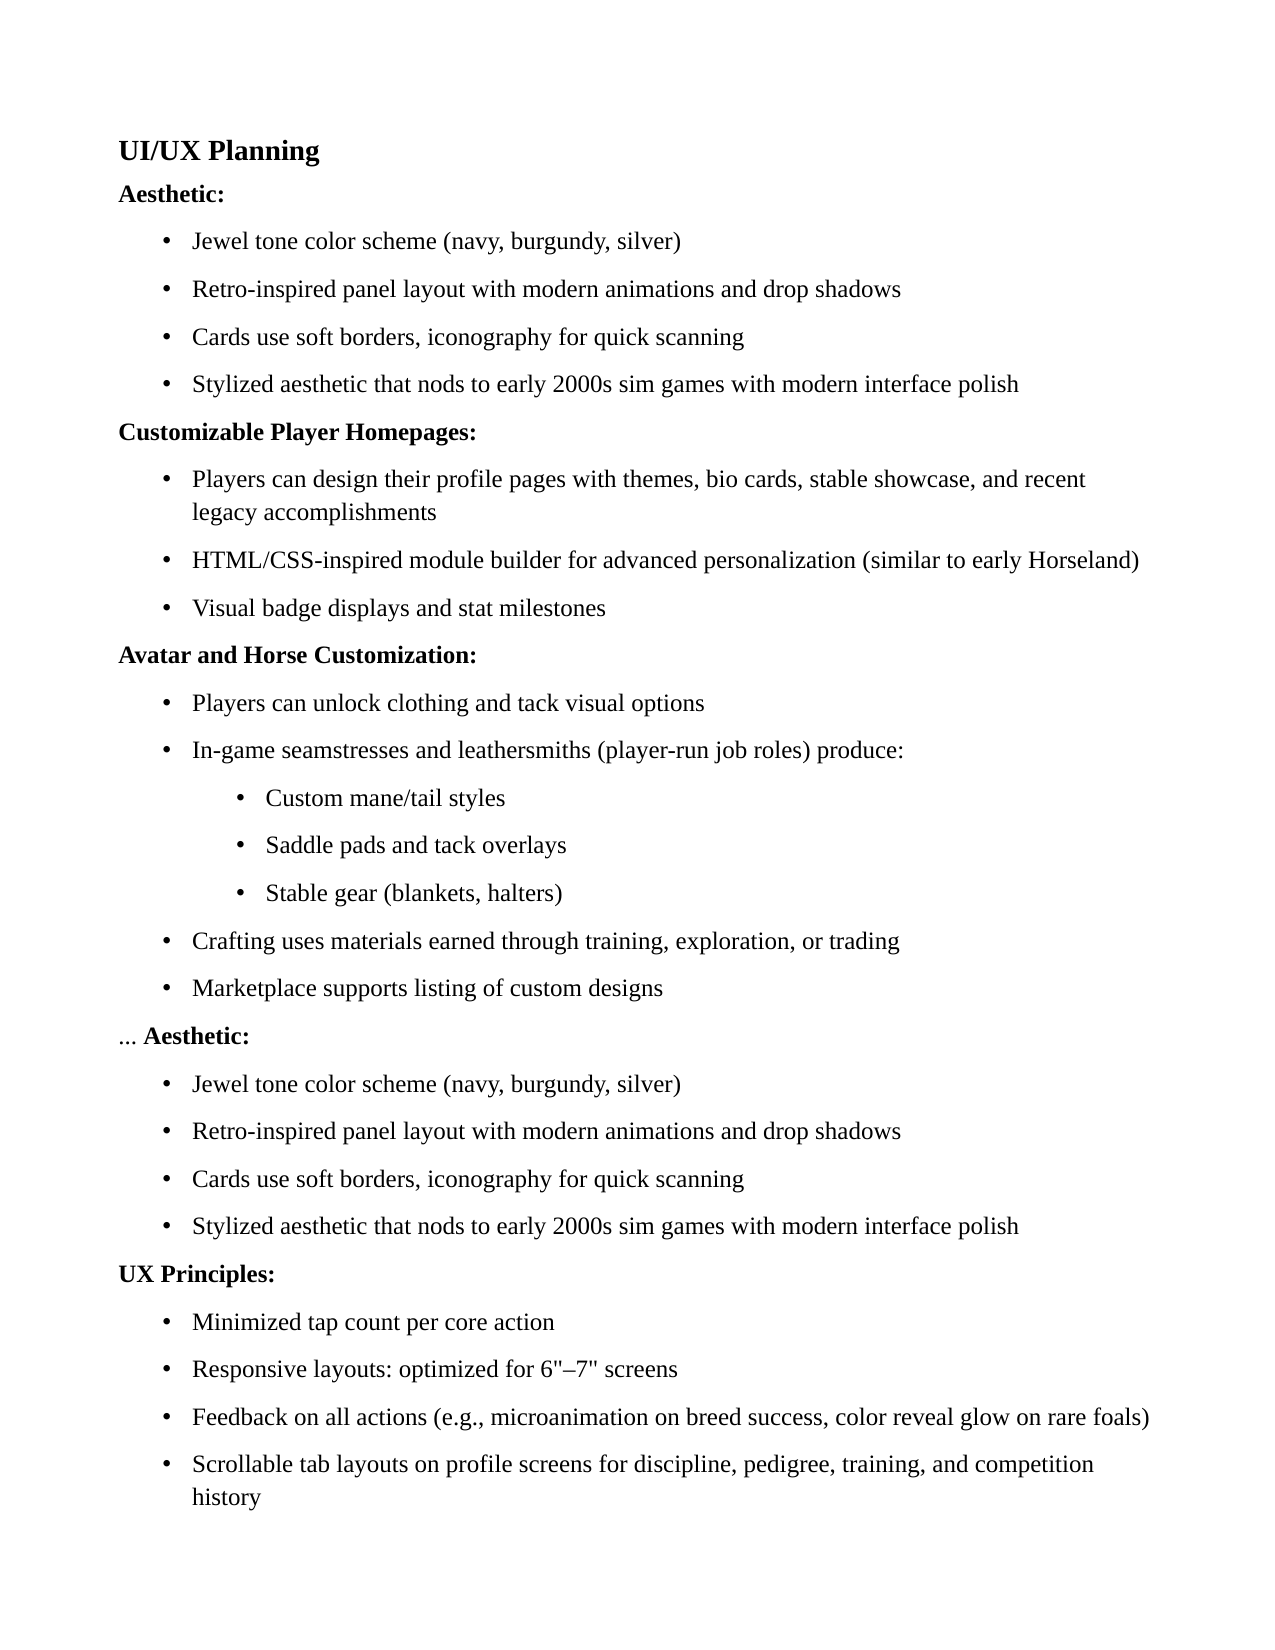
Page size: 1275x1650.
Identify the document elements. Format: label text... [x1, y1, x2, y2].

text UX Principles: [118, 1259, 1157, 1288]
list Scrollable tab layouts on profile screens for discipline, pedigree, training, and competition history [162, 1449, 1157, 1511]
list Jewel tone color scheme (navy, burgundy, silver) [162, 1069, 1157, 1097]
list Stylized aesthetic that nods to early 2000s sim games with modern interface polish [162, 1211, 1157, 1240]
list Saddle pads and tack overlays [236, 831, 1157, 859]
list Cards use soft borders, iconography for quick scanning [162, 322, 1157, 350]
list In-game seamstresses and leathersmiths (player-run job roles) produce: [162, 735, 1157, 764]
text Aesthetic: [118, 179, 1157, 207]
list Jewel tone color scheme (navy, burgundy, silver) [162, 226, 1157, 255]
list Retro-inspired panel layout with modern animations and drop shadows [162, 1116, 1157, 1145]
list HTML/CSS-inspired module builder for advanced personalization (similar to early Horseland) [162, 545, 1157, 574]
list Crafting uses materials earned through training, exploration, or trading [162, 926, 1157, 954]
list Minimized tap count per core action [162, 1307, 1157, 1335]
list Marketplace supports listing of custom designs [162, 973, 1157, 1002]
subtitle UI/UX Planning [118, 133, 1157, 166]
text Customizable Player Homepages: [118, 417, 1157, 446]
list Feedback on all actions (e.g., microanimation on breed success, color reveal glow on rare foals) [162, 1402, 1157, 1431]
list Stable gear (blankets, halters) [236, 878, 1157, 907]
text Avatar and Horse Customization: [118, 640, 1157, 669]
list Responsive layouts: optimized for 6"–7" screens [162, 1354, 1157, 1383]
list Players can design their profile pages with themes, bio cards, stable showcase, and recent legacy accomplishments [162, 464, 1157, 526]
text ... Aesthetic: [118, 1021, 1157, 1050]
list Custom mane/tail styles [236, 783, 1157, 812]
list Cards use soft borders, iconography for quick scanning [162, 1164, 1157, 1193]
list Stylized aesthetic that nods to early 2000s sim games with modern interface polish [162, 369, 1157, 398]
list Players can unlock clothing and tack visual options [162, 688, 1157, 717]
list Retro-inspired panel layout with modern animations and drop shadows [162, 274, 1157, 303]
list Visual badge displays and stat milestones [162, 593, 1157, 621]
